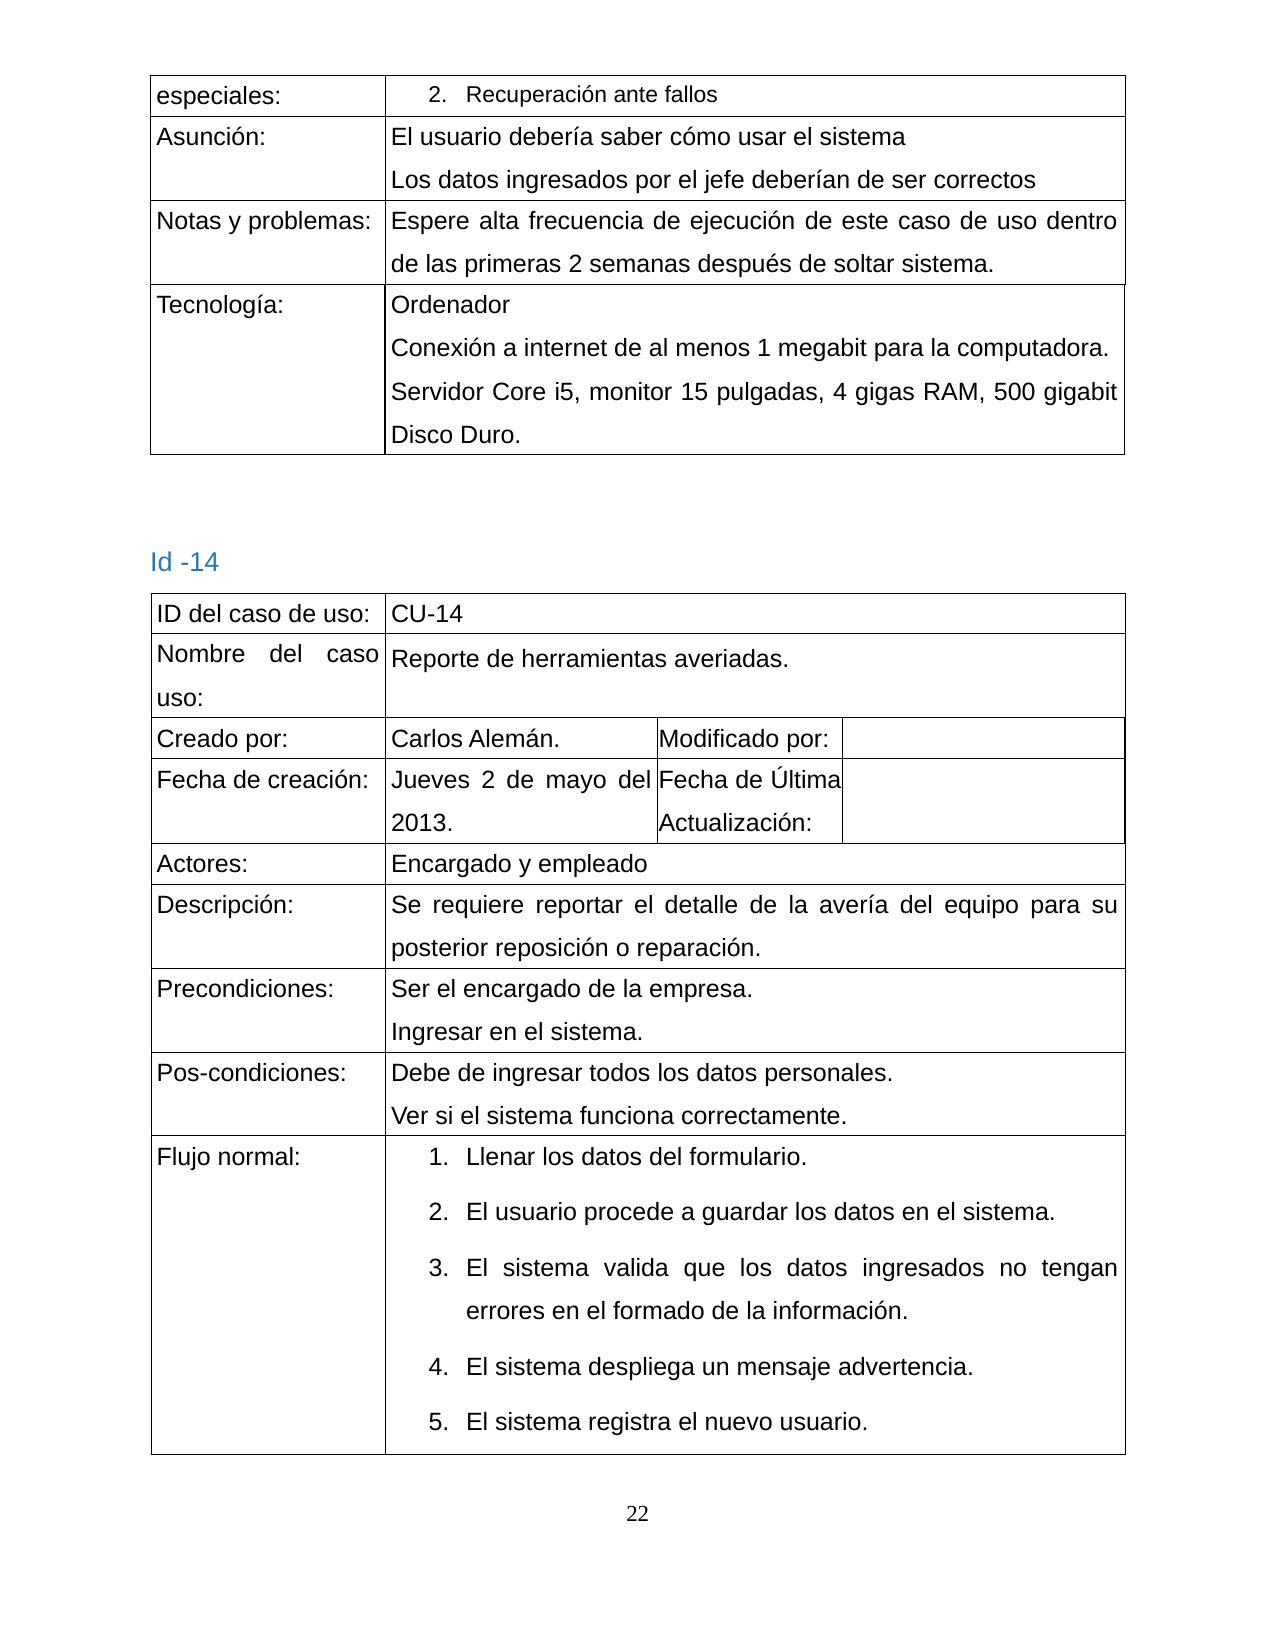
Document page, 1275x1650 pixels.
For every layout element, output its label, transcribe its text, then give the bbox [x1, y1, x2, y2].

table_cell [843, 759, 1124, 843]
table_cell Actores: [152, 844, 385, 884]
table_cell Descripción: [152, 885, 385, 968]
table_cell Espere alta frecuencia de ejecución de este caso de uso dentro de las primeras 2 semanas después de soltar sistema. [386, 201, 1125, 283]
table_cell Se requiere reportar el detalle de la avería del equipo para su posterior reposición o reparación. [386, 885, 1125, 968]
table_cell Flujo normal: [152, 1136, 385, 1454]
table_cell Modificado por: [658, 718, 842, 758]
table_cell Buen funcionamiento del sistema(Software y Hardware) Recuperación ante fallos [386, 76, 1125, 116]
table_header CU-14 [386, 594, 1125, 633]
table_cell Asunción: [151, 117, 385, 199]
table_cell Jueves 2 de mayo del 2013. [386, 759, 657, 843]
table_cell Reporte de herramientas averiadas. [386, 634, 1125, 717]
table_cell El usuario debería saber cómo usar el sistema Los datos ingresados por el jefe deberían de ser correctos [386, 117, 1125, 199]
table_cell Debe de ingresar todos los datos personales. Ver si el sistema funciona correctamente. [386, 1053, 1125, 1135]
table_cell Ser el encargado de la empresa. Ingresar en el sistema. [386, 969, 1125, 1052]
table_cell especiales: [151, 76, 385, 116]
table_cell Creado por: [152, 718, 385, 758]
table_cell Encargado y empleado [386, 844, 1125, 884]
table_cell Nombre del caso uso: [152, 634, 385, 717]
table_cell Notas y problemas: [151, 201, 385, 283]
table_cell Tecnología: [151, 285, 384, 454]
subtitle Id -14 [150, 546, 1125, 577]
table_cell Fecha de Última Actualización: [658, 759, 842, 843]
table_cell Carlos Alemán. [386, 718, 657, 758]
table_cell Llenar los datos del formulario. El usuario procede a guardar los datos en el sistema. El sistema valida que los datos ingresados no tengan errores en el formado de la información. El sistema despliega un mensaje advertencia. El sistema registra el nuevo usuario. El sistema muestra el mensaje indicando que reporte fue exitoso. [386, 1136, 1125, 1454]
table_cell Fecha de creación: [152, 759, 385, 843]
table_cell Ordenador Conexión a internet de al menos 1 megabit para la computadora. Servidor Core i5, monitor 15 pulgadas, 4 gigas RAM, 500 gigabit Disco Duro. [386, 285, 1124, 454]
table_cell [843, 718, 1124, 758]
table_header ID del caso de uso: [152, 594, 385, 633]
table_cell Pos-condiciones: [152, 1053, 385, 1135]
table_cell Precondiciones: [152, 969, 385, 1052]
